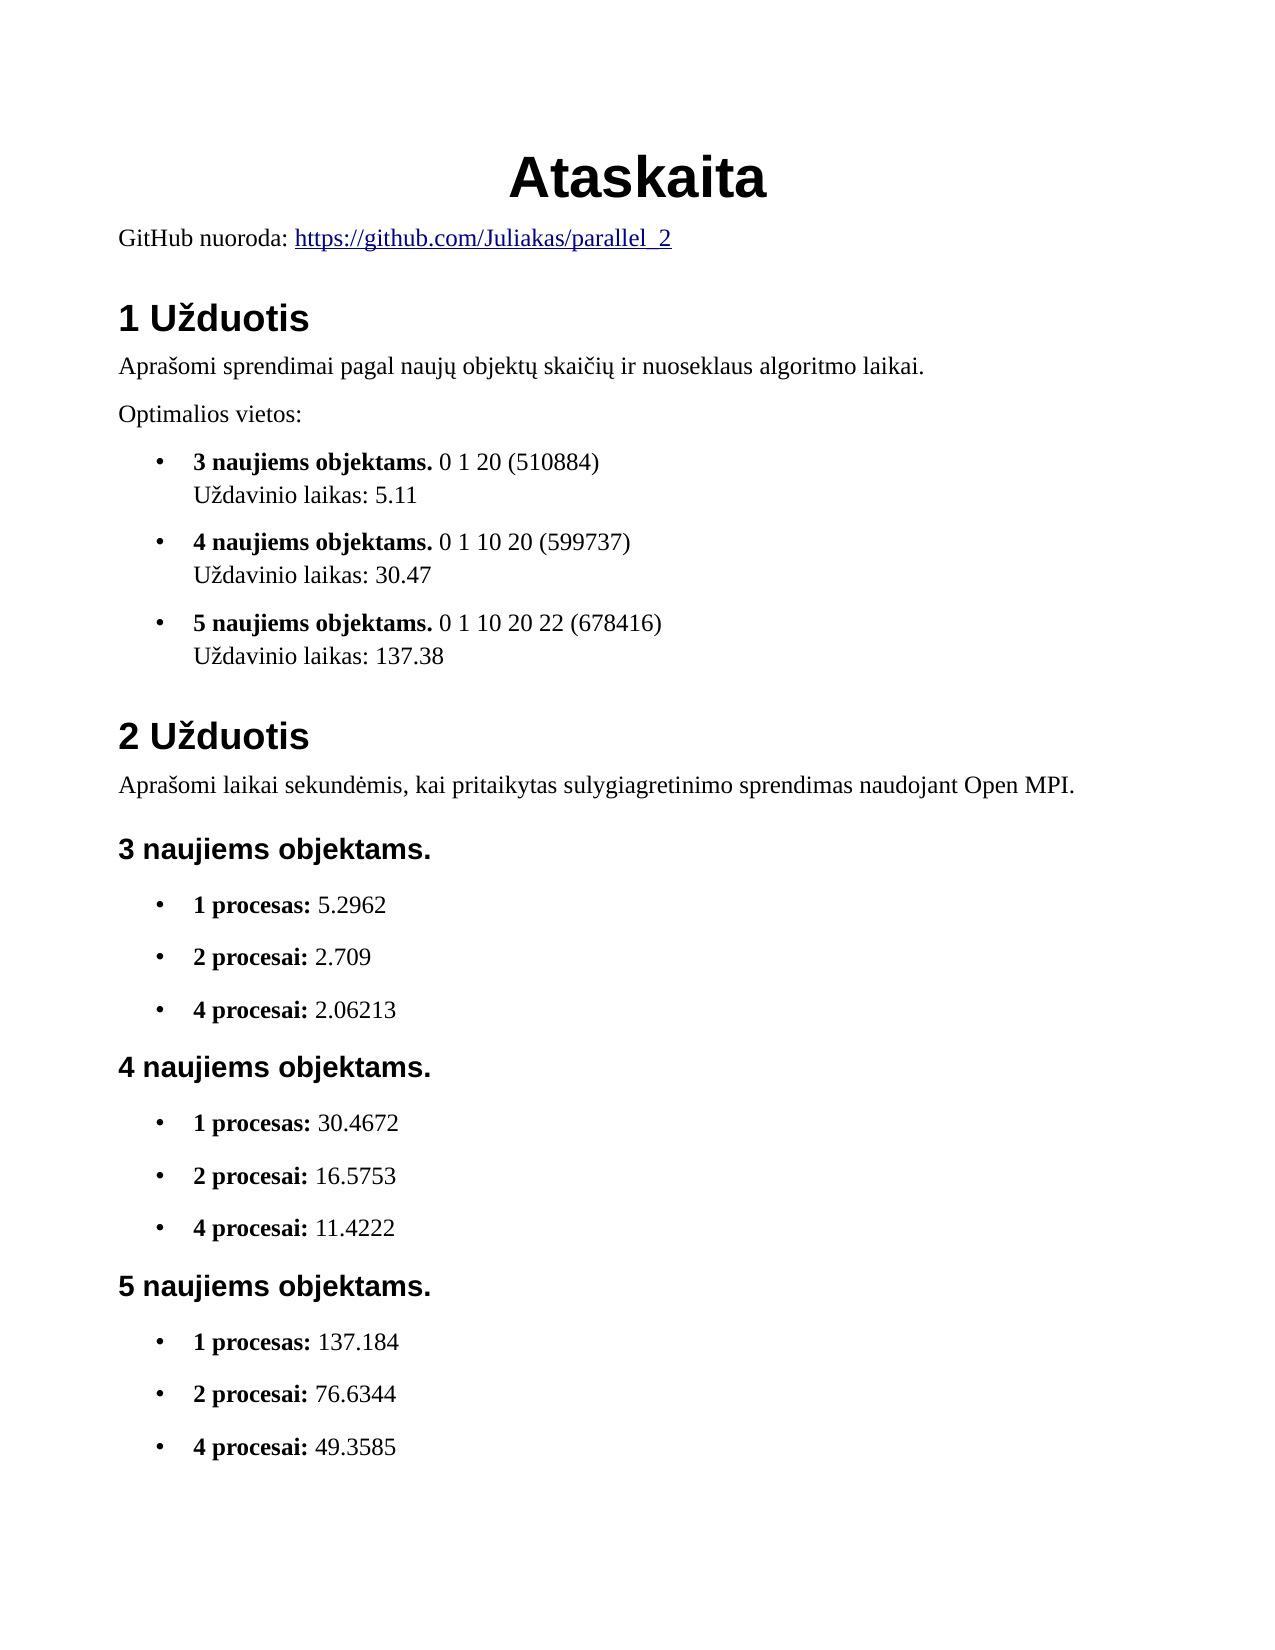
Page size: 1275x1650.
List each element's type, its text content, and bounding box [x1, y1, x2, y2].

text Aprašomi laikai sekundėmis, kai pritaikytas sulygiagretinimo sprendimas naudojant Open MPI. [118, 770, 1157, 798]
list 1 procesas: 5.2962 [156, 890, 1157, 919]
subtitle 3 naujiems objektams. [118, 832, 1157, 866]
subtitle 5 naujiems objektams. [118, 1268, 1157, 1302]
text Aprašomi sprendimai pagal naujų objektų skaičių ir nuoseklaus algoritmo laikai. [118, 351, 1157, 380]
list 4 procesai: 2.06213 [156, 995, 1157, 1024]
text GitHub nuoroda: https://github.com/Juliakas/parallel_2 [118, 223, 1157, 251]
list 4 procesai: 11.4222 [156, 1213, 1157, 1242]
list 3 naujiems objektams. 0 1 20 (510884) Uždavinio laikas: 5.11 [156, 447, 1157, 508]
list 2 procesai: 16.5753 [156, 1161, 1157, 1189]
subtitle 1 Užduotis [118, 295, 1157, 339]
list 4 naujiems objektams. 0 1 10 20 (599737) Uždavinio laikas: 30.47 [156, 527, 1157, 589]
subtitle 4 naujiems objektams. [118, 1050, 1157, 1084]
list 2 procesai: 76.6344 [156, 1379, 1157, 1408]
title Ataskaita [118, 143, 1157, 210]
text Optimalios vietos: [118, 399, 1157, 428]
subtitle 2 Užduotis [118, 713, 1157, 757]
list 1 procesas: 30.4672 [156, 1108, 1157, 1137]
list 4 procesai: 49.3585 [156, 1432, 1157, 1460]
list 2 procesai: 2.709 [156, 942, 1157, 971]
list 1 procesas: 137.184 [156, 1327, 1157, 1355]
list 5 naujiems objektams. 0 1 10 20 22 (678416) Uždavinio laikas: 137.38 [156, 608, 1157, 670]
